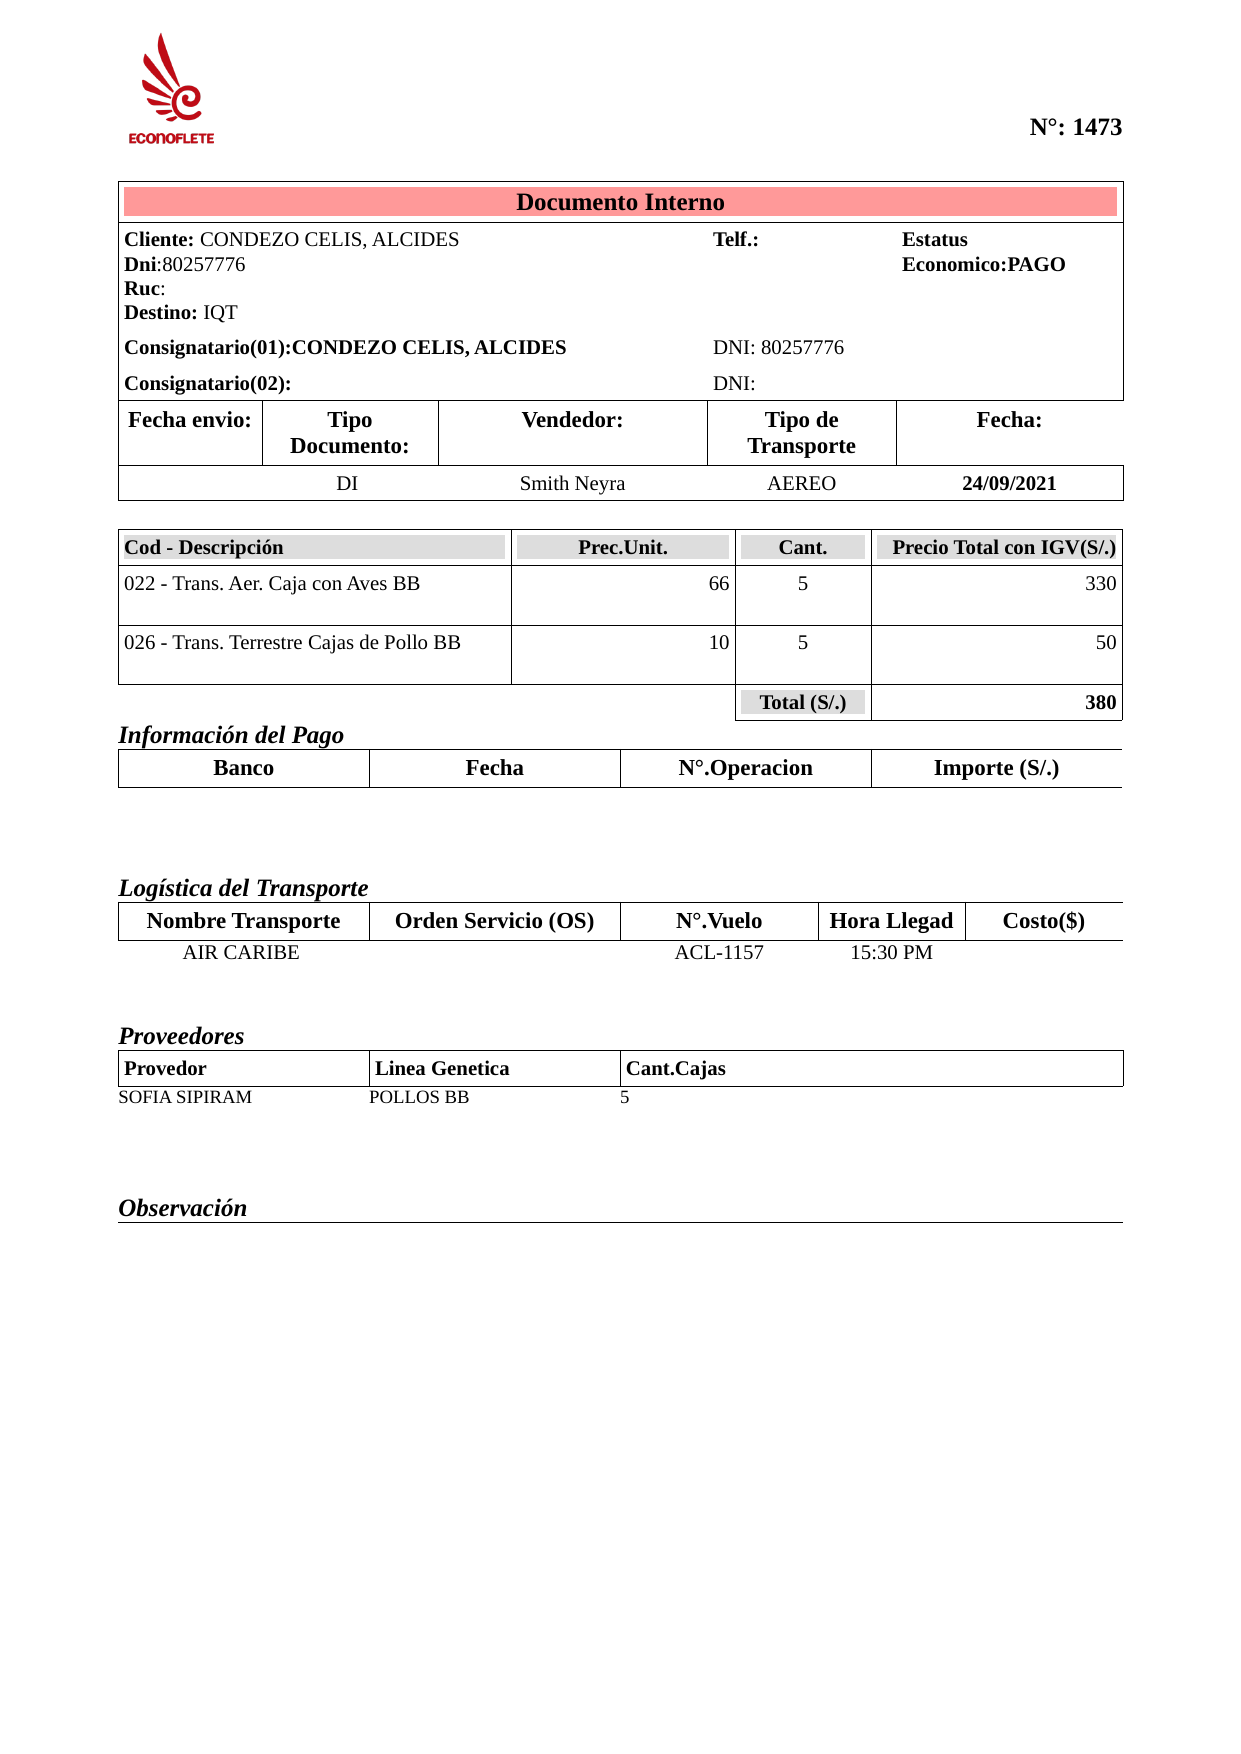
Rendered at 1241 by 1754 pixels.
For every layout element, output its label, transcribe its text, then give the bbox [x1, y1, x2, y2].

table_cell 10 [512, 626, 735, 684]
table_cell [871, 844, 1122, 873]
table_cell [118, 964, 369, 992]
table_cell 66 [512, 566, 735, 624]
table_cell 50 [872, 626, 1122, 684]
table_cell [118, 815, 369, 844]
table_cell DI [262, 466, 438, 500]
table_cell [118, 1129, 369, 1150]
table_header Provedor [119, 1051, 369, 1086]
table_cell POLLOS BB [369, 1087, 620, 1107]
table_cell Smith Neyra [438, 466, 707, 500]
table_cell [620, 1150, 1123, 1172]
picture [118, 32, 225, 144]
table_header Nombre Transporte [119, 903, 369, 939]
table_cell 24/09/2021 [896, 466, 1123, 500]
table_cell [369, 1172, 620, 1193]
table_cell [118, 685, 511, 720]
table_cell [118, 1172, 369, 1193]
table_header Hora Llegad [819, 903, 965, 939]
table_cell Fecha envio: [119, 401, 262, 465]
table_cell [369, 1129, 620, 1150]
table_header Importe (S/.) [872, 750, 1122, 787]
table_cell [965, 941, 1123, 964]
text Información del Pago [118, 720, 1122, 749]
table_cell [620, 844, 871, 873]
table_cell Consignatario(02): [119, 365, 707, 400]
table_cell [118, 1107, 369, 1129]
table_header Precio Total con IGV(S/.) [872, 530, 1122, 565]
table_cell 15:30 PM [818, 941, 965, 964]
table_header N°.Operacion [621, 750, 871, 787]
table_header Linea Genetica [370, 1051, 620, 1086]
table_cell Fecha: [897, 401, 1123, 465]
table_header Cant.Cajas [621, 1051, 1123, 1086]
table_cell [965, 993, 1123, 1021]
table_cell [620, 993, 818, 1021]
table_cell Telf.: [707, 223, 896, 329]
table_cell [620, 964, 818, 992]
table_cell [620, 788, 871, 815]
table_cell Tipo de Transporte [708, 401, 896, 465]
table_cell [818, 993, 965, 1021]
table_cell [620, 815, 871, 844]
table_header Orden Servicio (OS) [370, 903, 620, 939]
table_cell [369, 941, 620, 964]
table_cell [871, 815, 1122, 844]
text Logística del Transporte [118, 873, 1122, 902]
table_cell DNI: 80257776 [707, 329, 1123, 365]
table_cell [369, 788, 620, 815]
table_cell Consignatario(01):CONDEZO CELIS, ALCIDES [119, 329, 707, 365]
table_cell 026 - Trans. Terrestre Cajas de Pollo BB [119, 626, 511, 684]
table_cell [369, 1107, 620, 1129]
table_cell [369, 844, 620, 873]
table_cell [118, 844, 369, 873]
table_cell [369, 964, 620, 992]
table_header Cant. [736, 530, 871, 565]
table_header Costo($) [966, 903, 1123, 939]
table_cell Estatus Economico:PAGO [896, 223, 1123, 329]
table_cell [118, 993, 369, 1021]
table_cell 5 [736, 626, 871, 684]
table_cell [119, 466, 262, 500]
table_cell 5 [736, 566, 871, 624]
table_cell [871, 788, 1122, 815]
table_cell AIR CARIBE [118, 941, 369, 964]
table_header [118, 1223, 1123, 1246]
table_cell ACL-1157 [620, 941, 818, 964]
table_header Prec.Unit. [512, 530, 735, 565]
table_header N°.Vuelo [621, 903, 818, 939]
table_cell AEREO [707, 466, 896, 500]
table_header Documento Interno [119, 182, 1123, 222]
text Observación [118, 1193, 1122, 1222]
table_header Banco [119, 750, 369, 787]
table_cell 5 [620, 1087, 1123, 1107]
table_cell [511, 685, 735, 720]
table_cell Tipo Documento: [263, 401, 438, 465]
table_cell [369, 1150, 620, 1172]
table_cell DNI: [707, 365, 1123, 400]
table_cell Vendedor: [439, 401, 707, 465]
table_cell [620, 1107, 1123, 1129]
table_cell [620, 1172, 1123, 1193]
table_cell [118, 788, 369, 815]
table_cell 022 - Trans. Aer. Caja con Aves BB [119, 566, 511, 624]
table_cell [369, 815, 620, 844]
table_cell [118, 1150, 369, 1172]
table_header Fecha [370, 750, 620, 787]
text Proveedores [118, 1021, 1122, 1050]
table_cell [620, 1129, 1123, 1150]
table_cell Cliente: CONDEZO CELIS, ALCIDES Dni:80257776 Ruc: Destino: IQT [119, 223, 707, 329]
table_cell Total (S/.) [736, 685, 871, 720]
table_cell 330 [872, 566, 1122, 624]
table_cell [369, 993, 620, 1021]
table_header Cod - Descripción [119, 530, 511, 565]
table_cell 380 [872, 685, 1122, 720]
table_cell [965, 964, 1123, 992]
table_cell [818, 964, 965, 992]
table_cell SOFIA SIPIRAM [118, 1087, 369, 1107]
